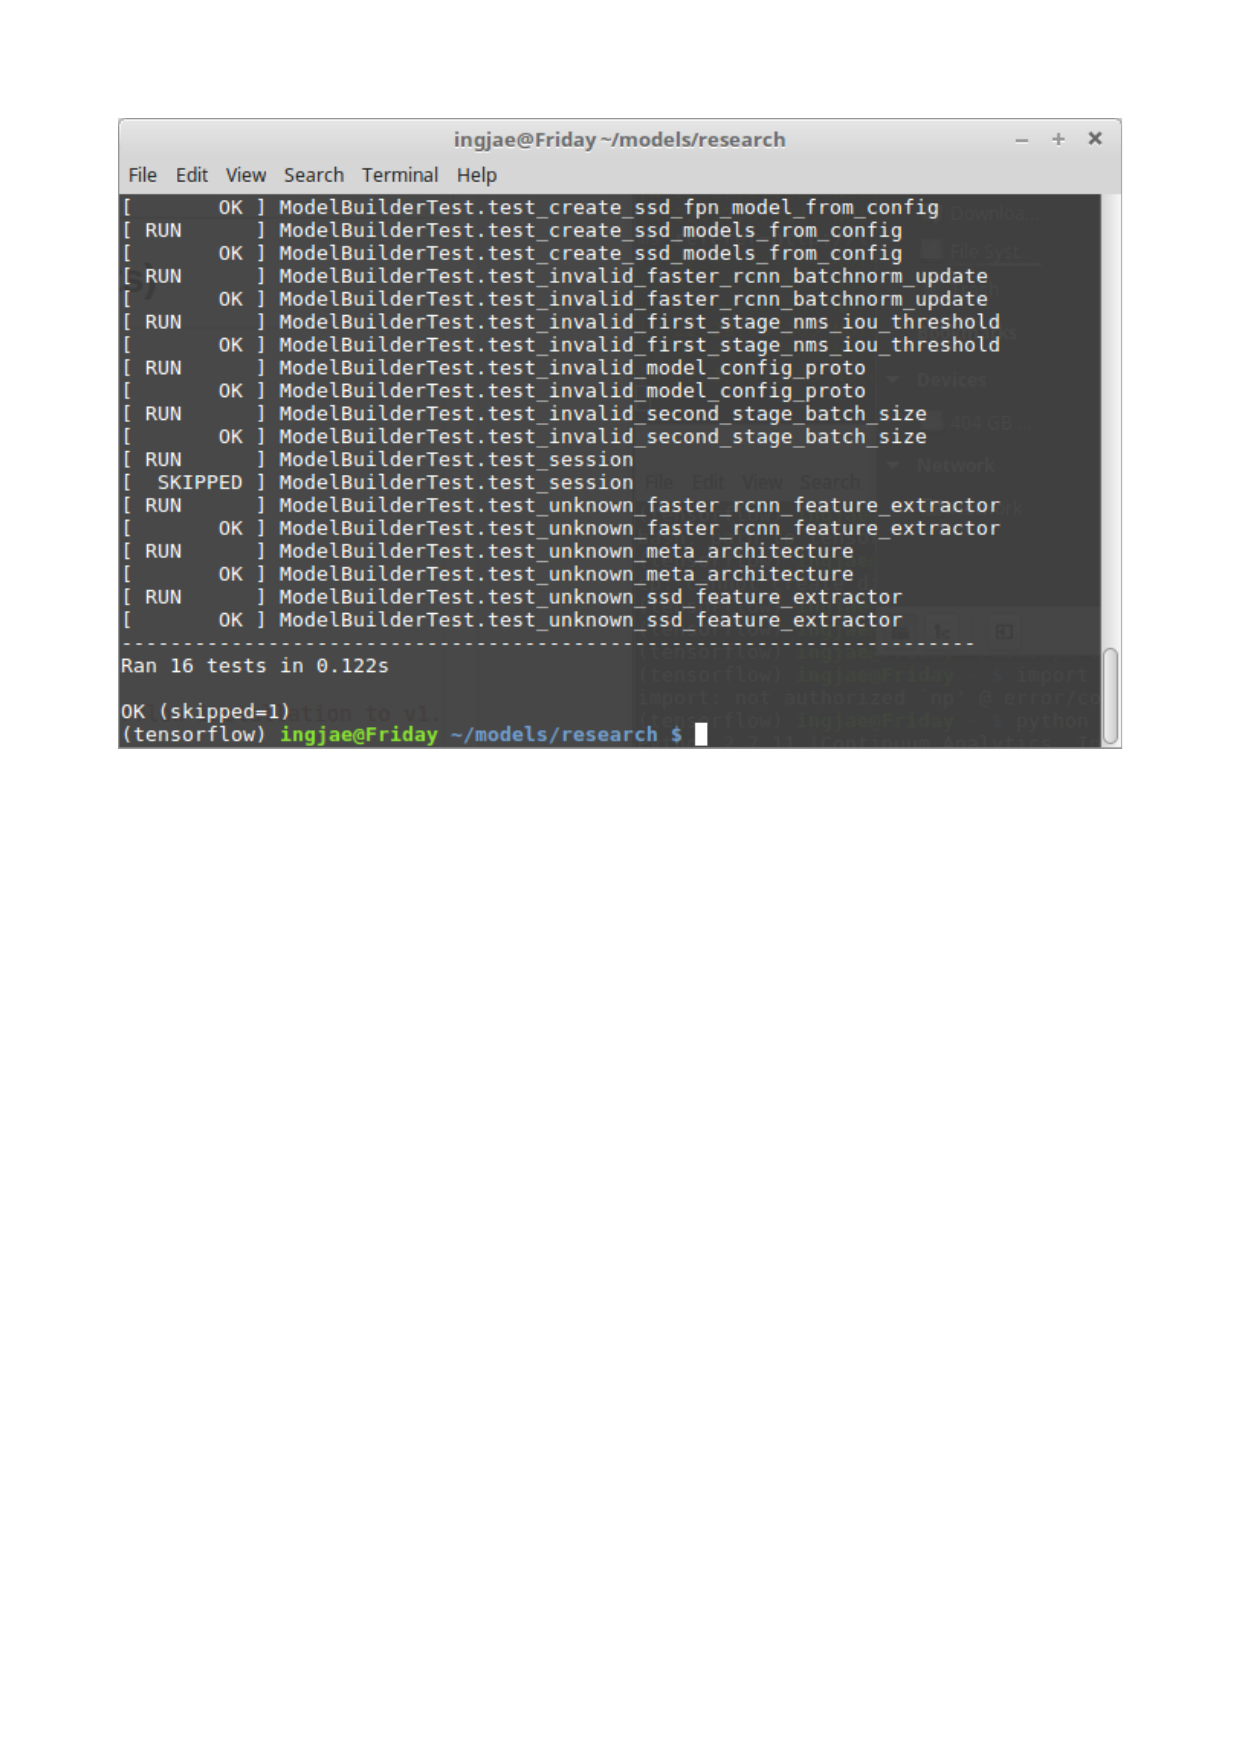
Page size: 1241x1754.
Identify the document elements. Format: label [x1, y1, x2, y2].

picture [118, 118, 1123, 749]
